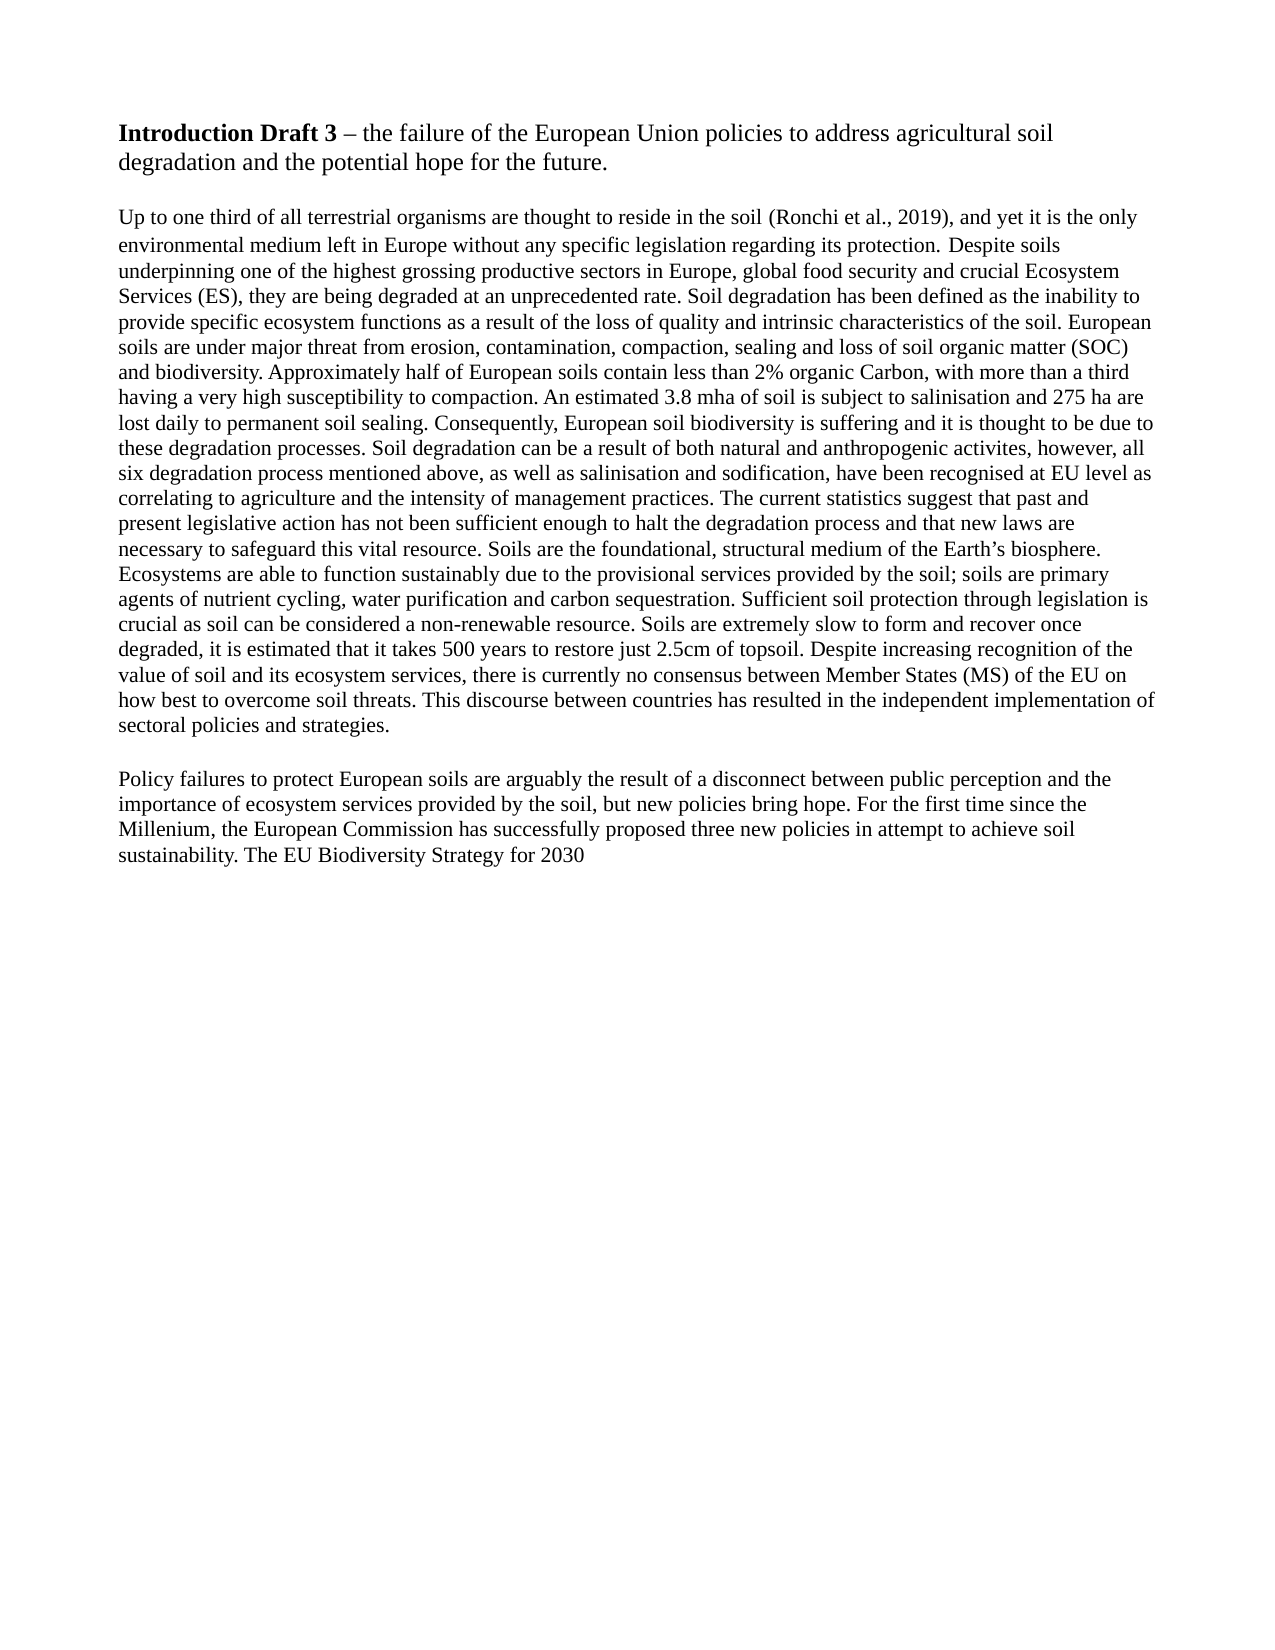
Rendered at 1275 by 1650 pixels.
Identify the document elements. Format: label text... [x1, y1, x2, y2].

text Introduction Draft 3 – the failure of the European Union policies to address agricultural soil degradation and the potential hope for the future. [118, 118, 1157, 176]
text Policy failures to protect European soils are arguably the result of a disconnect between public perception and the importance of ecosystem services provided by the soil, but new policies bring hope. For the first time since the Millenium, the European Commission has successfully proposed three new policies in attempt to achieve soil sustainability. The EU Biodiversity Strategy for 2030 [118, 766, 1157, 867]
text Up to one third of all terrestrial organisms are thought to reside in the soil (Ronchi et al., 2019), and yet it is the only environmental medium left in Europe without any specific legislation regarding its protection. Despite soils underpinning one of the highest grossing productive sectors in Europe, global food security and crucial Ecosystem Services (ES), they are being degraded at an unprecedented rate. Soil degradation has been defined as the inability to provide specific ecosystem functions as a result of the loss of quality and intrinsic characteristics of the soil. European soils are under major threat from erosion, contamination, compaction, sealing and loss of soil organic matter (SOC) and biodiversity. Approximately half of European soils contain less than 2% organic Carbon, with more than a third having a very high susceptibility to compaction. An estimated 3.8 mha of soil is subject to salinisation and 275 ha are lost daily to permanent soil sealing. Consequently, European soil biodiversity is suffering and it is thought to be due to these degradation processes. Soil degradation can be a result of both natural and anthropogenic activites, however, all six degradation process mentioned above, as well as salinisation and sodification, have been recognised at EU level as correlating to agriculture and the intensity of management practices. The current statistics suggest that past and present legislative action has not been sufficient enough to halt the degradation process and that new laws are necessary to safeguard this vital resource. Soils are the foundational, structural medium of the Earth’s biosphere. Ecosystems are able to function sustainably due to the provisional services provided by the soil; soils are primary agents of nutrient cycling, water purification and carbon sequestration. Sufficient soil protection through legislation is crucial as soil can be considered a non-renewable resource. Soils are extremely slow to form and recover once degraded, it is estimated that it takes 500 years to restore just 2.5cm of topsoil. Despite increasing recognition of the value of soil and its ecosystem services, there is currently no consensus between Member States (MS) of the EU on how best to overcome soil threats. This discourse between countries has resulted in the independent implementation of sectoral policies and strategies. [118, 204, 1157, 737]
